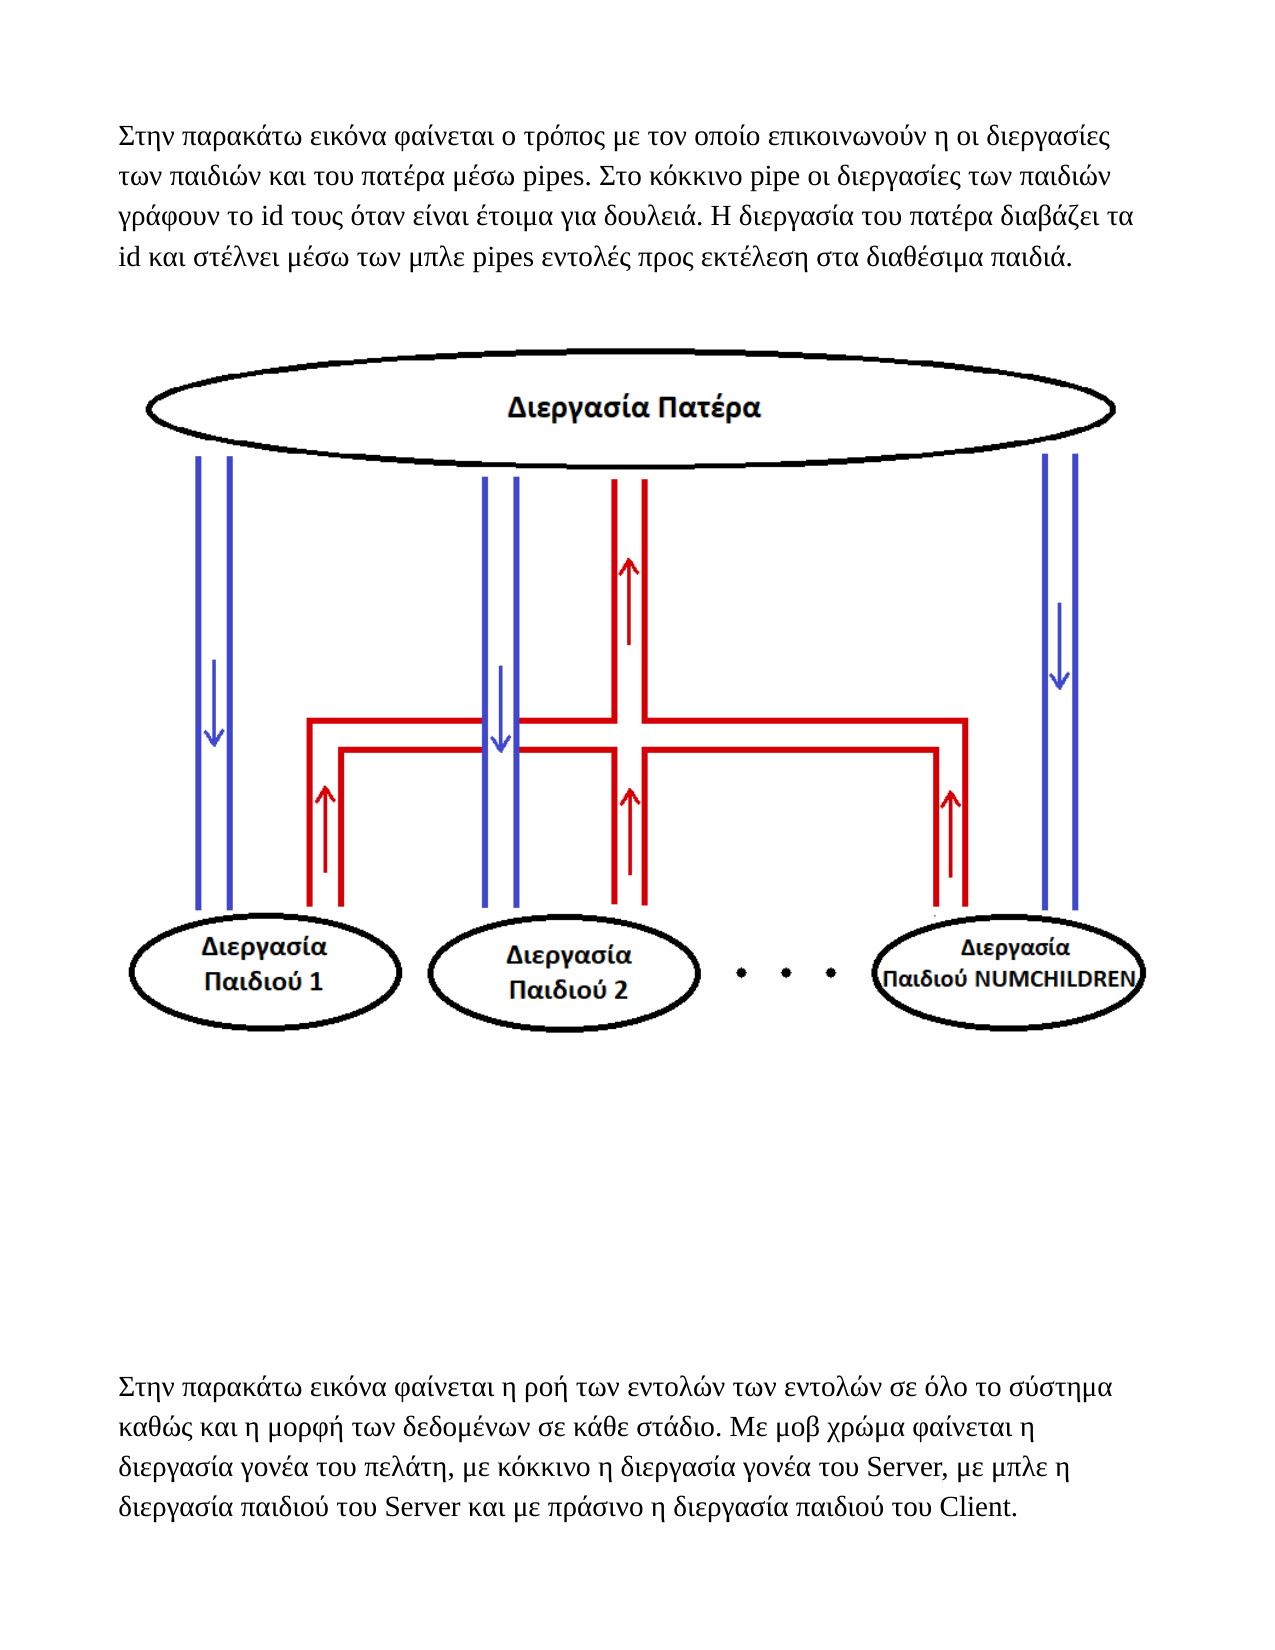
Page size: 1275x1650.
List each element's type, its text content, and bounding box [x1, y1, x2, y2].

text Στην παρακάτω εικόνα φαίνεται η ροή των εντολών των εντολών σε όλο το σύστημα καθώς και η μορφή των δεδομένων σε κάθε στάδιο. Με μοβ χρώμα φαίνεται η διεργασία γονέα του πελάτη, με κόκκινο η διεργασία γονέα του Server, με μπλε η διεργασία παιδιού του Server και με πράσινο η διεργασία παιδιού του Client. [118, 1369, 1157, 1523]
text Στην παρακάτω εικόνα φαίνεται ο τρόπος με τον οποίο επικοινωνούν η οι διεργασίες των παιδιών και του πατέρα μέσω pipes. Στο κόκκινο pipe οι διεργασίες των παιδιών γράφουν το id τους όταν είναι έτοιμα για δουλειά. Η διεργασία του πατέρα διαβάζει τα id και στέλνει μέσω των μπλε pipes εντολές προς εκτέλεση στα διαθέσιμα παιδιά. [118, 118, 1157, 272]
picture [118, 346, 1157, 1034]
